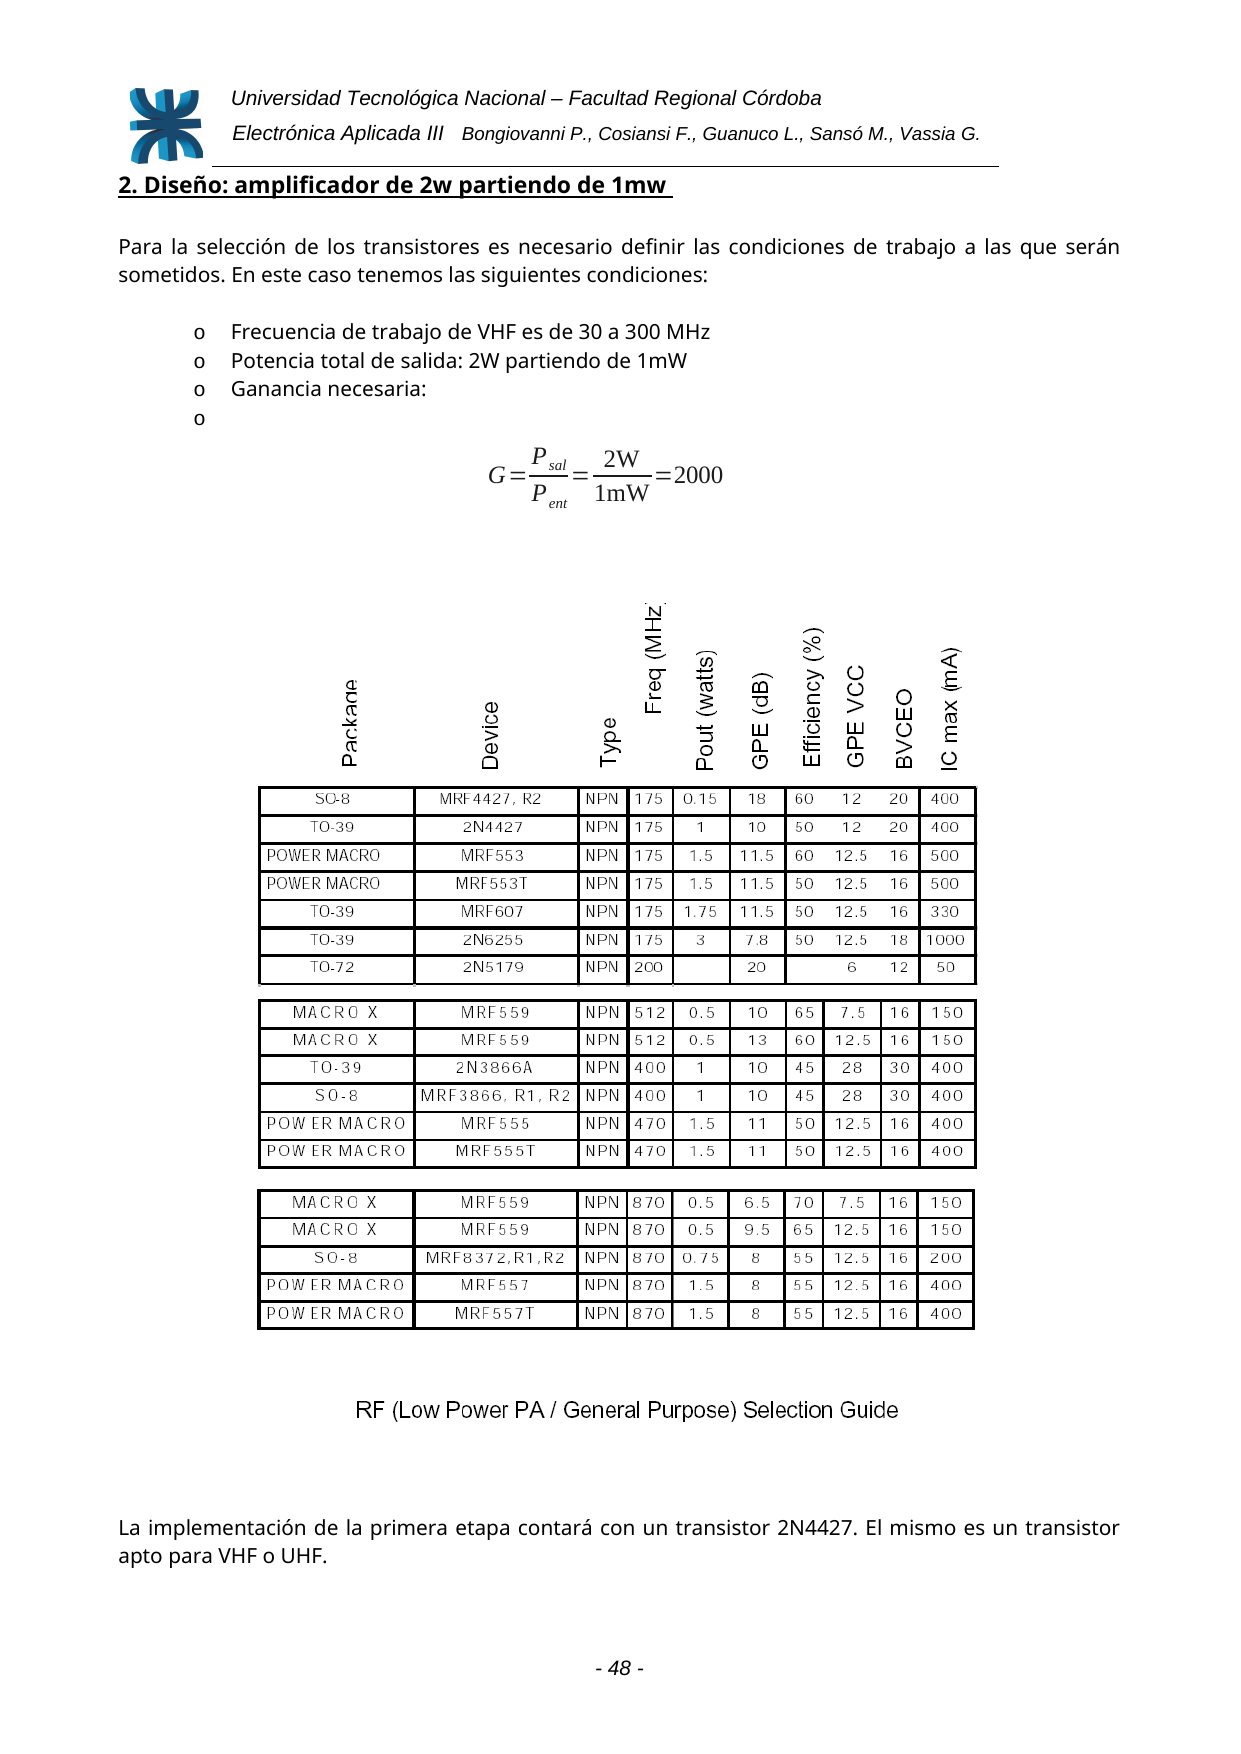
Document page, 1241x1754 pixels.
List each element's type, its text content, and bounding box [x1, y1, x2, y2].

text 2. Diseño: amplificador de 2w partiendo de 1mw [118, 169, 1122, 201]
text La implementación de la primera etapa contará con un transistor 2N4427. El mismo es un transistor apto para VHF o UHF. [118, 1513, 1122, 1570]
text Para la selección de los transistores es necesario definir las condiciones de trabajo a las que serán sometidos. En este caso tenemos las siguientes condiciones: [118, 232, 1122, 289]
list Ganancia necesaria: [193, 374, 1122, 403]
picture [129, 88, 203, 164]
list Frecuencia de trabajo de VHF es de 30 a 300 MHz [193, 317, 1122, 346]
list Potencia total de salida: 2W partiendo de 1mW [193, 346, 1122, 374]
